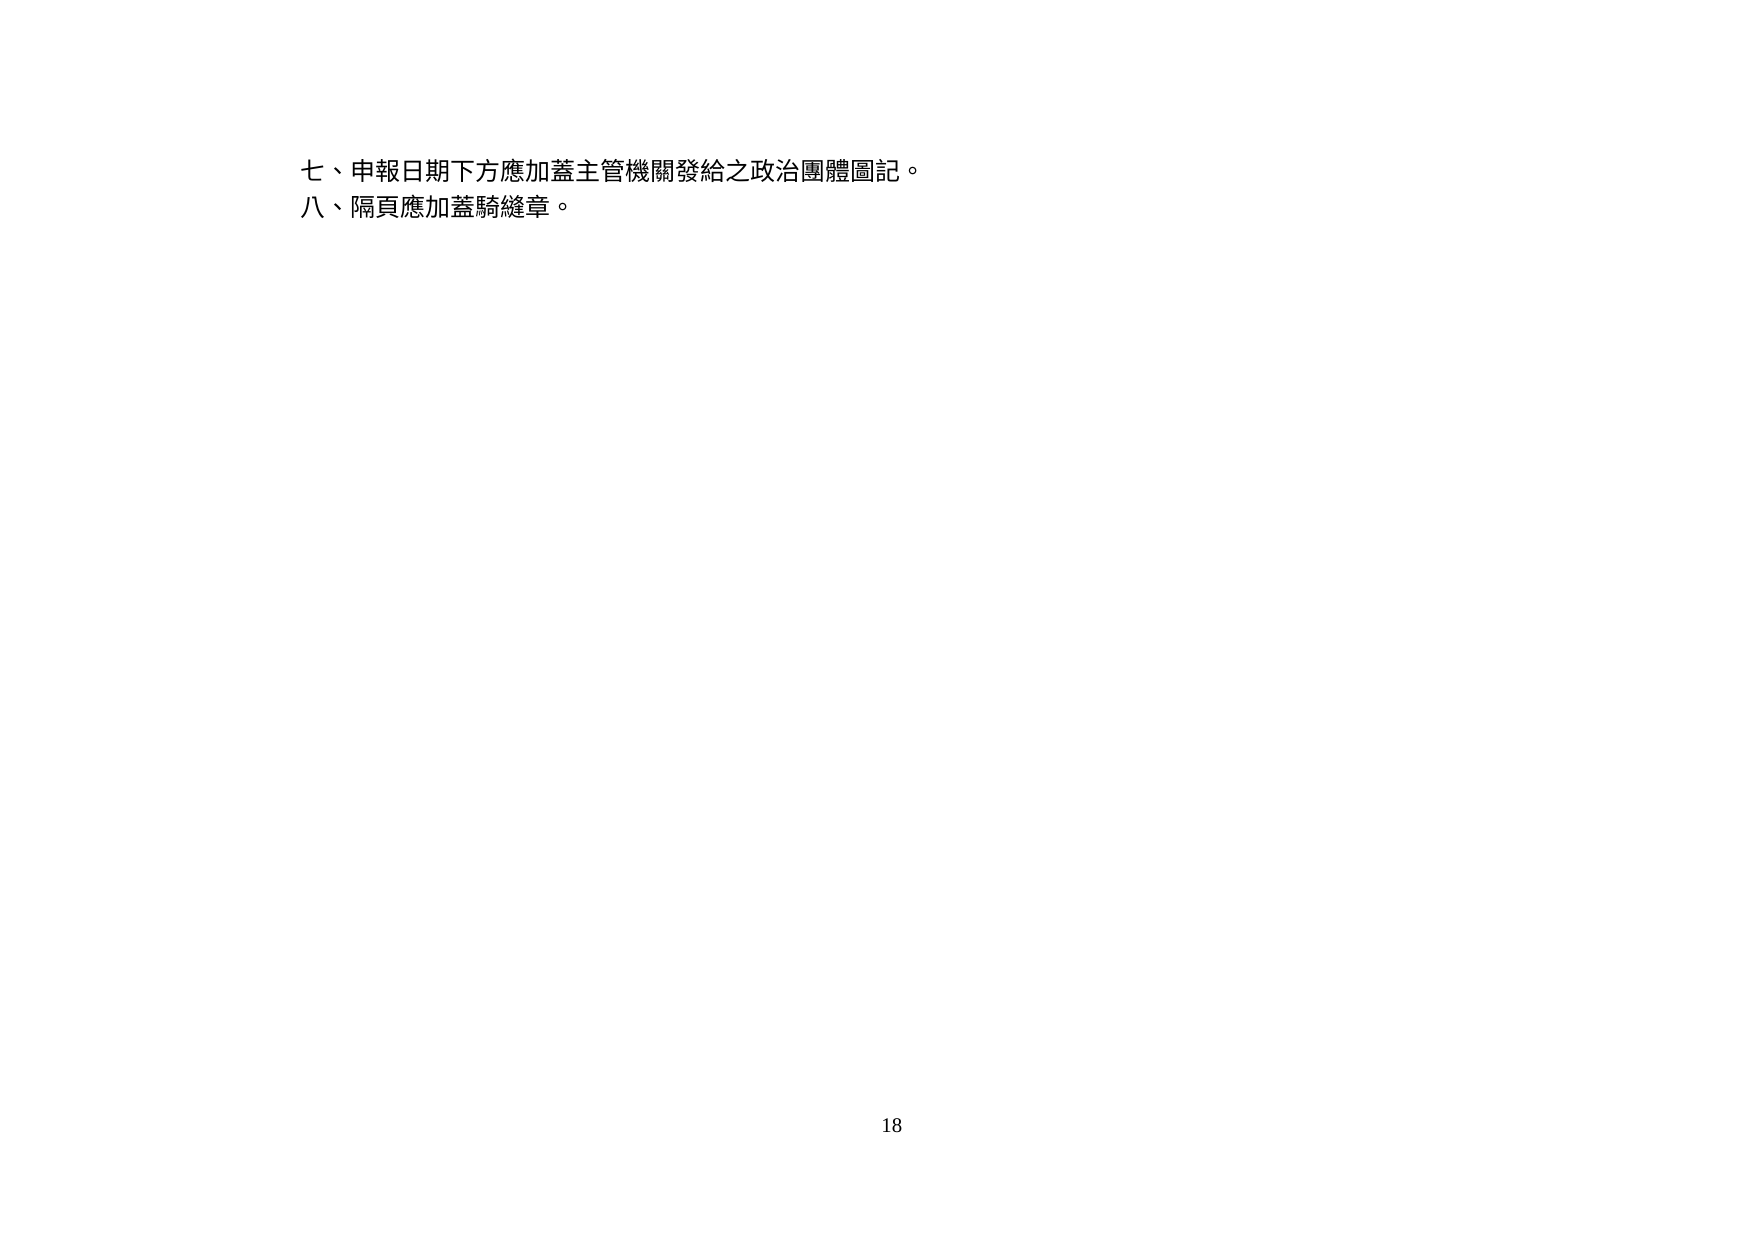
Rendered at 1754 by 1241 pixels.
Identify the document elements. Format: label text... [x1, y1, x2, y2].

text 八、隔頁應加蓋騎縫章。 [300, 188, 1607, 224]
text 七、申報日期下方應加蓋主管機關發給之政治團體圖記。 [300, 151, 1607, 188]
